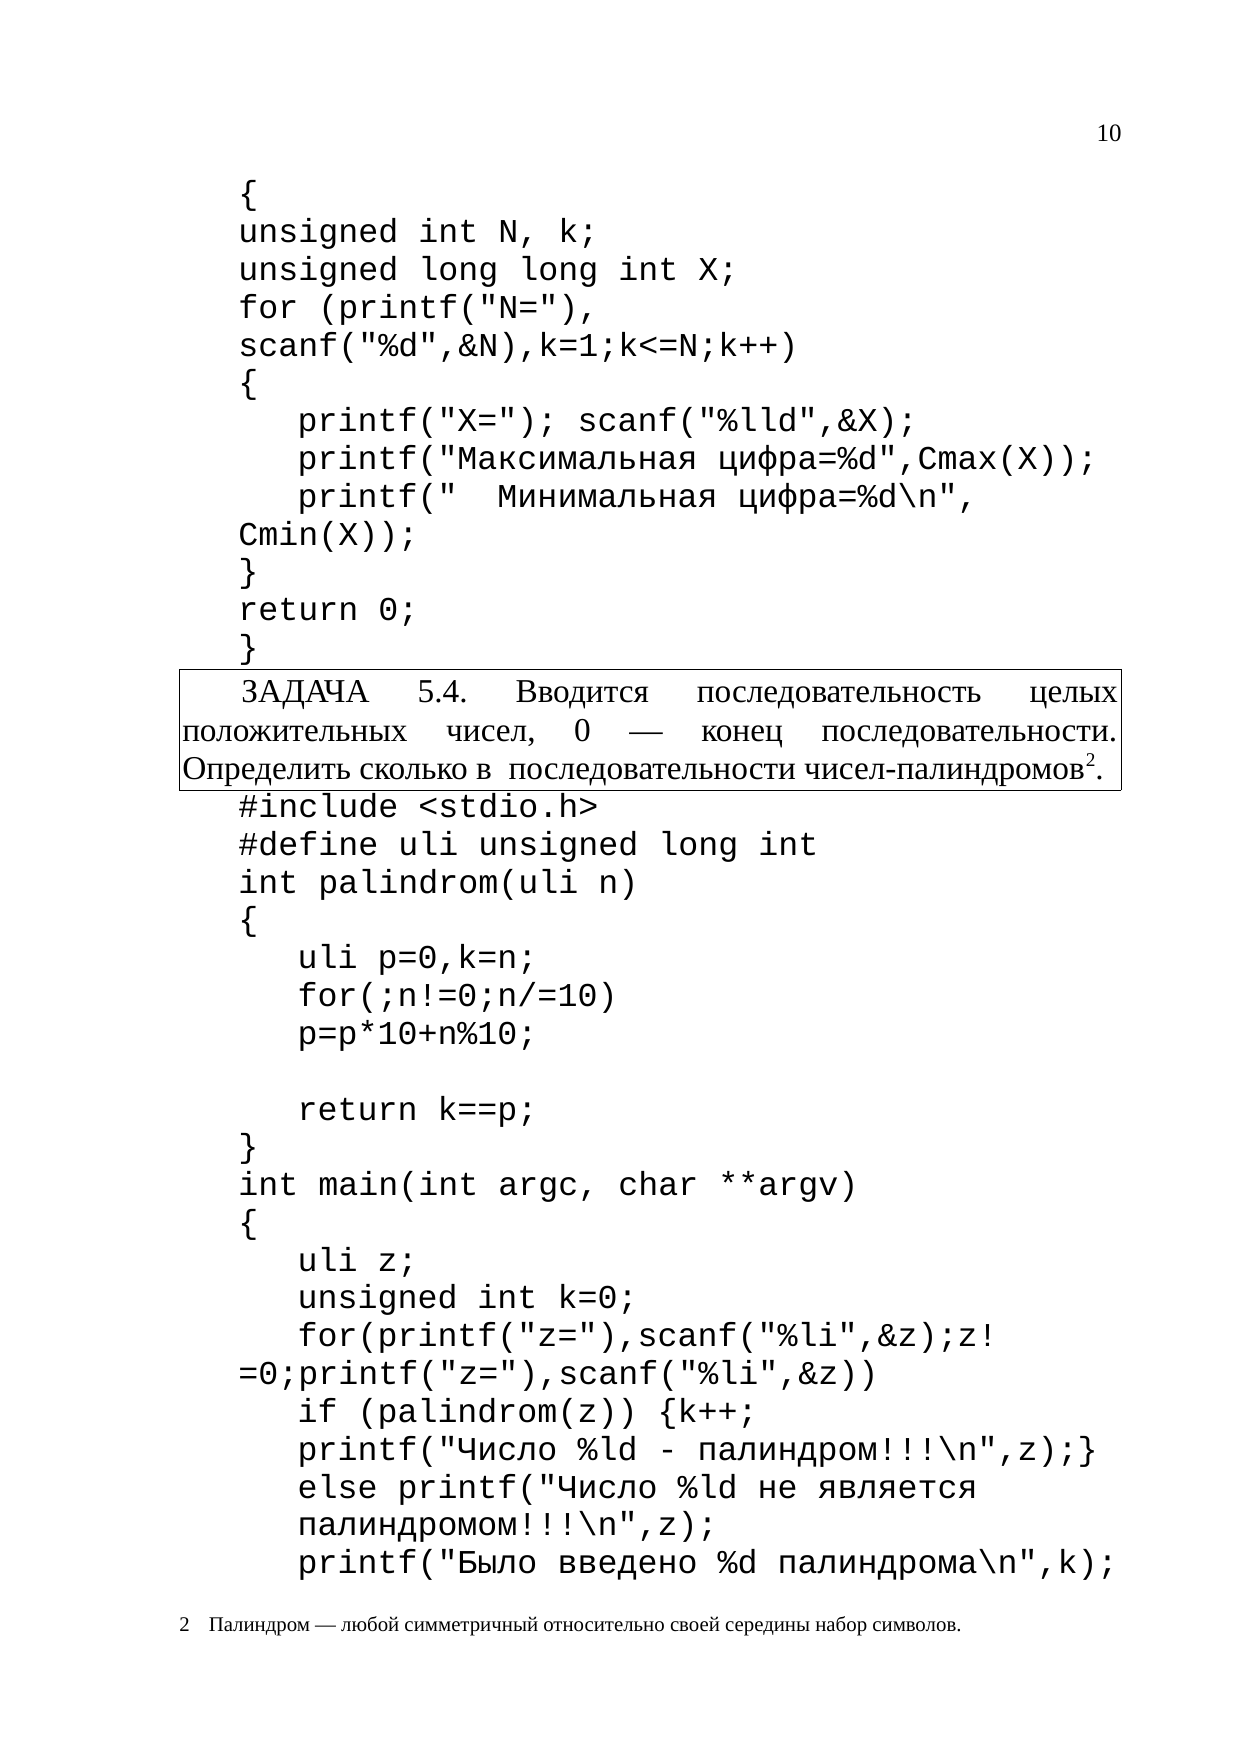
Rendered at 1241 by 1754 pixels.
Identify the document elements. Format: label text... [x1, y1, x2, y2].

text printf("Было введено %d палиндрома\n",k); [238, 1546, 1121, 1584]
text { [238, 1206, 1121, 1243]
text } [238, 555, 1121, 593]
text } [238, 1130, 1121, 1168]
text printf("Число %ld - палиндром!!!\n",z);} [238, 1432, 1121, 1470]
text unsigned long long int X; [238, 253, 1121, 291]
text { [238, 366, 1121, 404]
text for (printf("N="), scanf("%d",&N),k=1;k<=N;k++) [238, 291, 1121, 366]
text if (palindrom(z)) {k++; [238, 1395, 1121, 1432]
text { [238, 177, 1121, 215]
text for(;n!=0;n/=10) [238, 979, 1121, 1017]
text printf("X="); scanf("%lld",&X); [238, 404, 1121, 442]
text return 0; [238, 593, 1121, 631]
text #define uli unsigned long int [238, 827, 1121, 865]
text printf("Максимальная цифра=%d",Cmax(X)); [238, 442, 1121, 479]
text { [238, 903, 1121, 941]
text int palindrom(uli n) [238, 865, 1121, 903]
text #include <stdio.h> [238, 791, 1121, 827]
text int main(int argc, char **argv) [238, 1168, 1121, 1206]
text else printf("Число %ld не является палиндромом!!!\n",z); [238, 1470, 1121, 1546]
text p=p*10+n%10; [238, 1017, 1121, 1054]
text Палиндром — любой симметричный относительно своей середины набор символов. [179, 1612, 1121, 1636]
text uli p=0,k=n; [238, 941, 1121, 979]
text } [238, 631, 1121, 669]
text printf(" Минимальная цифра=%d\n", Cmin(X)); [238, 479, 1121, 555]
text unsigned int N, k; [238, 215, 1121, 253]
text unsigned int k=0; [238, 1281, 1121, 1319]
text uli z; [238, 1243, 1121, 1281]
text for(printf("z="),scanf("%li",&z);z!=0;printf("z="),scanf("%li",&z)) [238, 1319, 1121, 1395]
text ЗАДАЧА 5.4. Вводится последовательность целых положительных чисел, 0 — конец последовательности. Определить сколько в последовательности чисел-палиндромов. [180, 670, 1121, 790]
text return k==p; [238, 1092, 1121, 1130]
